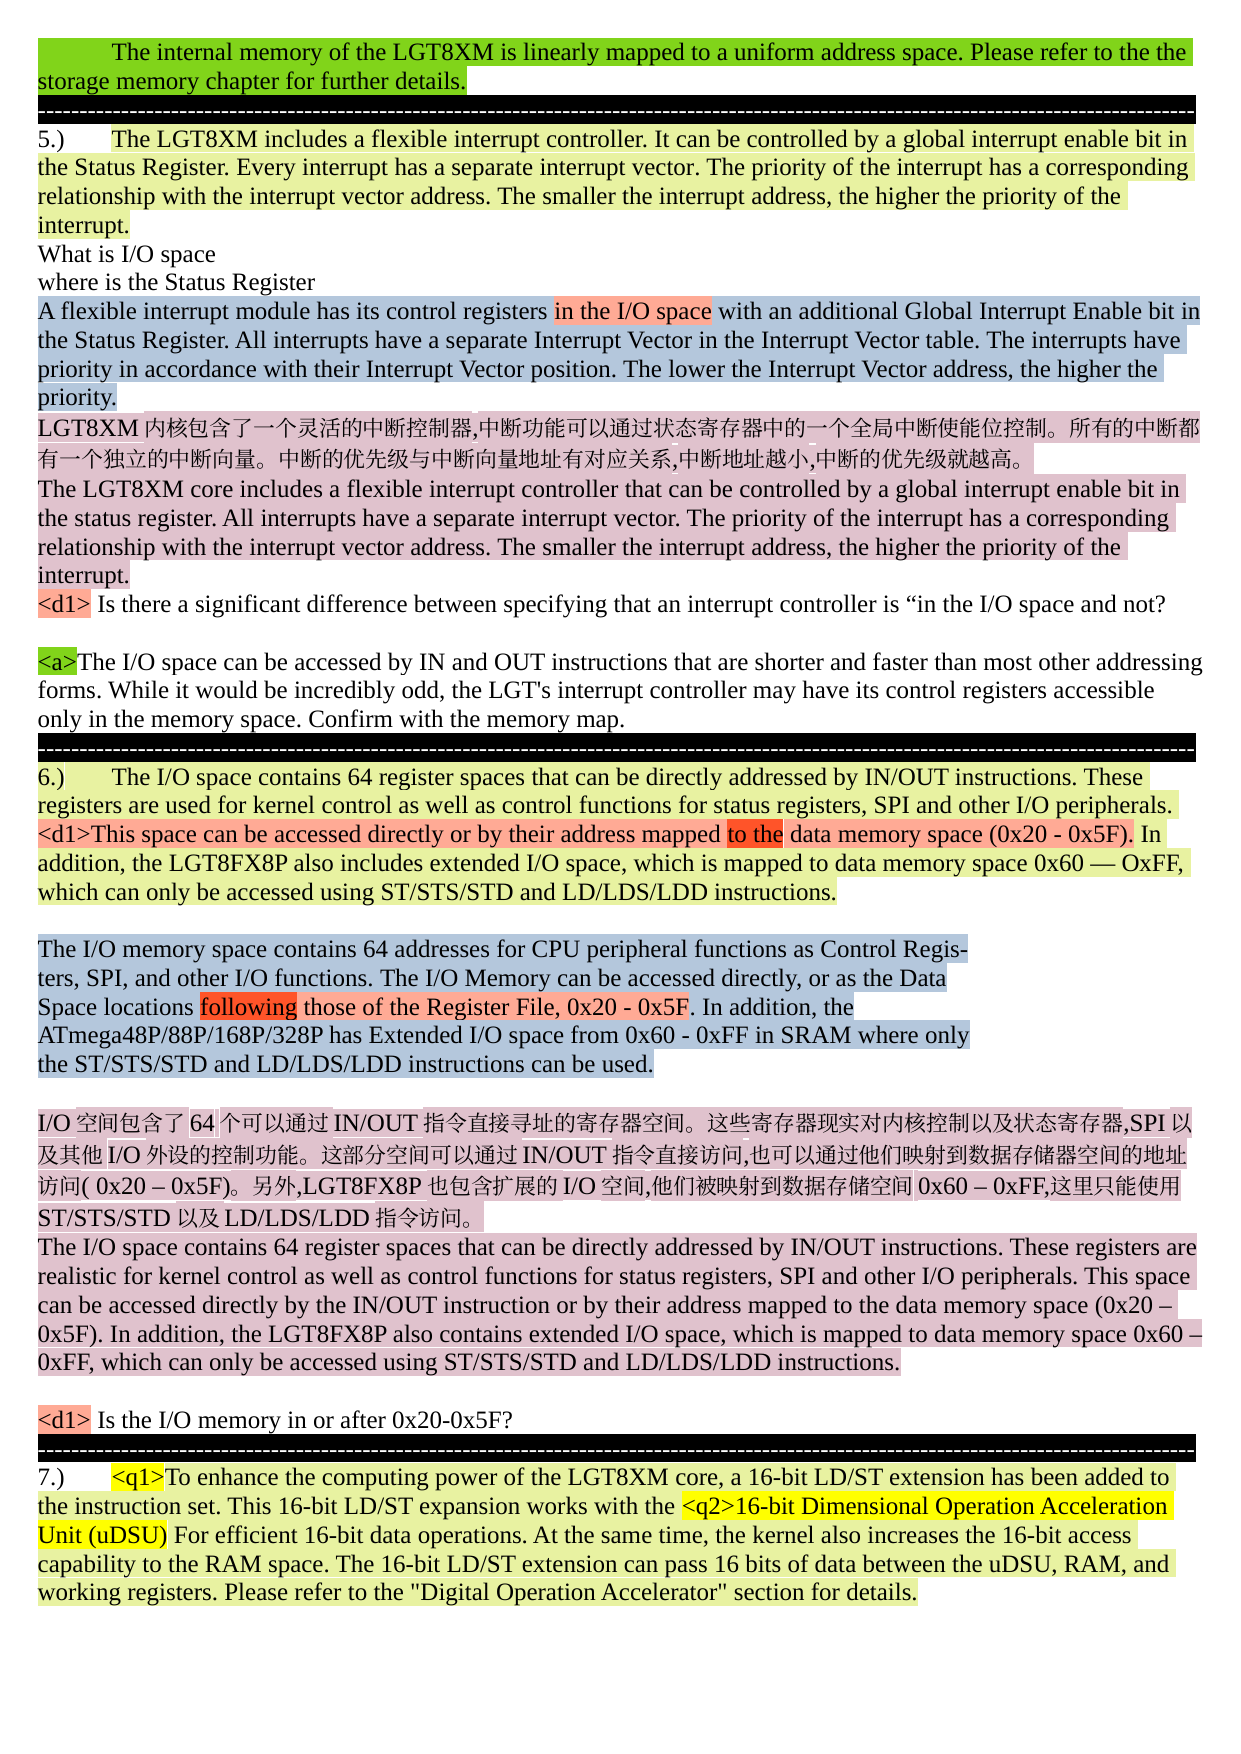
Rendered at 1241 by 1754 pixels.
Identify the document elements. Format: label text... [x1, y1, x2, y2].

text <a>The I/O space can be accessed by IN and OUT instructions that are shorter and faster than most other addressing forms. While it would be incredibly odd, the LGT's interrupt controller may have its control registers accessible only in the memory space. Confirm with the memory map. [37, 647, 1203, 733]
text Space locations following those of the Register File, 0x20 - 0x5F. In addition, the [37, 992, 1203, 1020]
text the ST/STS/STD and LD/LDS/LDD instructions can be used. [37, 1049, 1203, 1078]
text ------------------------------------------------------------------------------------------------------------------------------------------- [37, 733, 1203, 762]
text What is I/O space [37, 239, 1203, 267]
text ATmega48P/88P/168P/328P has Extended I/O space from 0x60 - 0xFF in SRAM where only [37, 1020, 1203, 1049]
text 7.) <q1>To enhance the computing power of the LGT8XM core, a 16-bit LD/ST extension has been added to the instruction set. This 16-bit LD/ST expansion works with the <q2>16-bit Dimensional Operation Acceleration Unit (uDSU) For efficient 16-bit data operations. At the same time, the kernel also increases the 16-bit access capability to the RAM space. The 16-bit LD/ST extension can pass 16 bits of data between the uDSU, RAM, and working registers. Please refer to the "Digital Operation Accelerator" section for details. [37, 1462, 1203, 1606]
text The internal memory of the LGT8XM is linearly mapped to a uniform address space. Please refer to the the storage memory chapter for further details. [37, 37, 1203, 95]
text 6.) The I/O space contains 64 register spaces that can be directly addressed by IN/OUT instructions. These registers are used for kernel control as well as control functions for status registers, SPI and other I/O peripherals. <d1>This space can be accessed directly or by their address mapped to the data memory space (0x20 - 0x5F). In addition, the LGT8FX8P also includes extended I/O space, which is mapped to data memory space 0x60 — OxFF, which can only be accessed using ST/STS/STD and LD/LDS/LDD instructions. [37, 762, 1203, 905]
text I/O空间包含了64个可以通过IN/OUT指令直接寻址的寄存器空间。这些寄存器现实对内核控制以及状态寄存器,SPI以及其他I/O外设的控制功能。这部分空间可以通过IN/OUT指令直接访问,也可以通过他们映射到数据存储器空间的地址访问( 0x20 – 0x5F)。另外,LGT8FX8P也包含扩展的I/O空间,他们被映射到数据存储空间0x60 – 0xFF,这里只能使用ST/STS/STD以及LD/LDS/LDD指令访问。 [37, 1107, 1203, 1232]
text The I/O space contains 64 register spaces that can be directly addressed by IN/OUT instructions. These registers are realistic for kernel control as well as control functions for status registers, SPI and other I/O peripherals. This space can be accessed directly by the IN/OUT instruction or by their address mapped to the data memory space (0x20 – 0x5F). In addition, the LGT8FX8P also contains extended I/O space, which is mapped to data memory space 0x60 – 0xFF, which can only be accessed using ST/STS/STD and LD/LDS/LDD instructions. [37, 1232, 1203, 1376]
text ters, SPI, and other I/O functions. The I/O Memory can be accessed directly, or as the Data [37, 963, 1203, 992]
text The I/O memory space contains 64 addresses for CPU peripheral functions as Control Regis- [37, 934, 1203, 963]
text where is the Status Register [37, 267, 1203, 296]
text 5.) The LGT8XM includes a flexible interrupt controller. It can be controlled by a global interrupt enable bit in the Status Register. Every interrupt has a separate interrupt vector. The priority of the interrupt has a corresponding relationship with the interrupt vector address. The smaller the interrupt address, the higher the priority of the interrupt. [37, 124, 1203, 239]
text LGT8XM内核包含了一个灵活的中断控制器,中断功能可以通过状态寄存器中的一个全局中断使能位控制。所有的中断都有一个独立的中断向量。中断的优先级与中断向量地址有对应关系,中断地址越小,中断的优先级就越高。 [37, 411, 1203, 474]
text A flexible interrupt module has its control registers in the I/O space with an additional Global Interrupt Enable bit in the Status Register. All interrupts have a separate Interrupt Vector in the Interrupt Vector table. The interrupts have priority in accordance with their Interrupt Vector position. The lower the Interrupt Vector address, the higher the priority. [37, 296, 1203, 411]
text <d1> Is there a significant difference between specifying that an interrupt controller is “in the I/O space and not? [37, 589, 1203, 618]
text ------------------------------------------------------------------------------------------------------------------------------------------- [37, 1434, 1203, 1462]
text The LGT8XM core includes a flexible interrupt controller that can be controlled by a global interrupt enable bit in the status register. All interrupts have a separate interrupt vector. The priority of the interrupt has a corresponding relationship with the interrupt vector address. The smaller the interrupt address, the higher the priority of the interrupt. [37, 474, 1203, 589]
text ------------------------------------------------------------------------------------------------------------------------------------------- [37, 95, 1203, 124]
text <d1> Is the I/O memory in or after 0x20-0x5F? [37, 1405, 1203, 1434]
